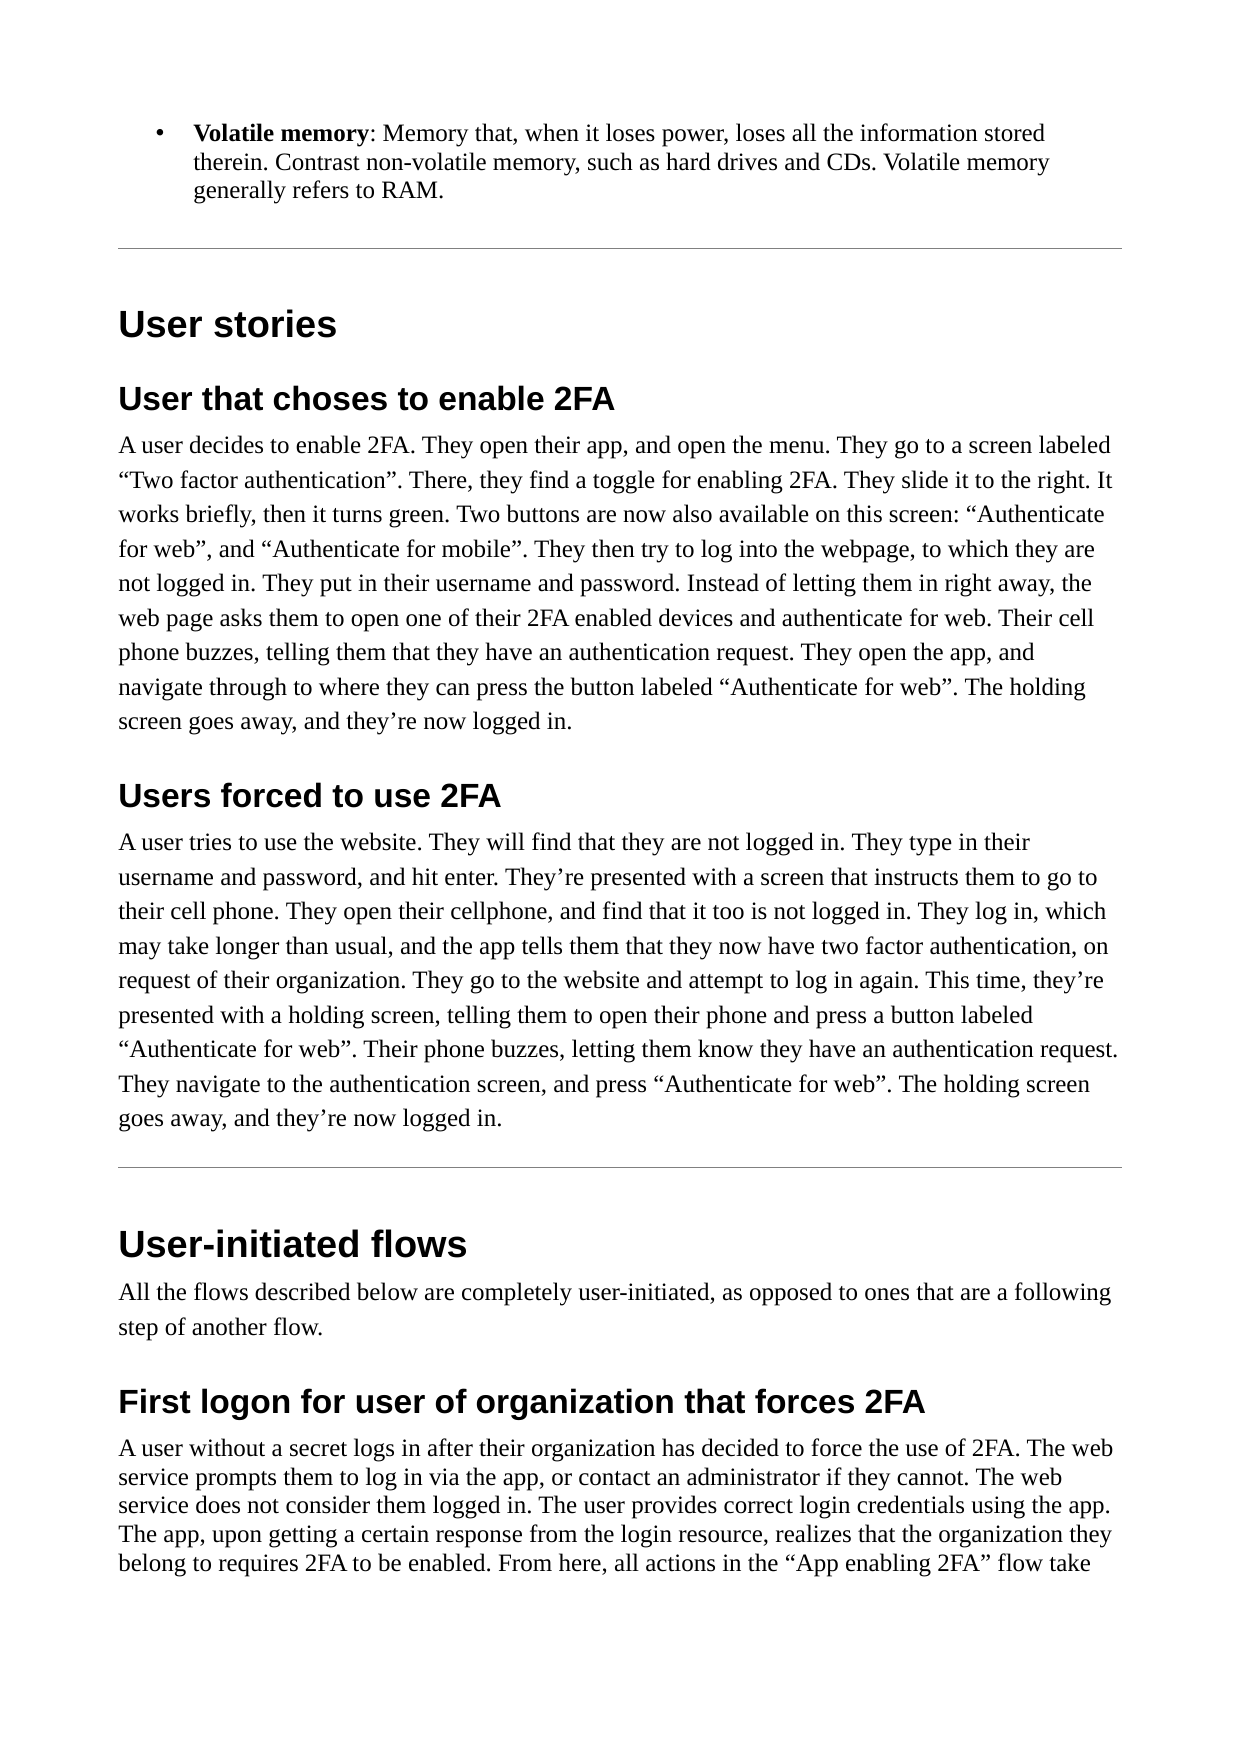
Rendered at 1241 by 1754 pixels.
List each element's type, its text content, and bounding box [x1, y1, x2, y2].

text A user tries to use the website. They will find that they are not logged in. They type in their username and password, and hit enter. They’re presented with a screen that instructs them to go to their cell phone. They open their cellphone, and find that it too is not logged in. They log in, which may take longer than usual, and the app tells them that they now have two factor authentication, on request of their organization. They go to the website and attempt to log in again. This time, they’re presented with a holding screen, telling them to open their phone and press a button labeled “Authenticate for web”. Their phone buzzes, letting them know they have an authentication request. They navigate to the authentication screen, and press “Authenticate for web”. The holding screen goes away, and they’re now logged in. [118, 827, 1122, 1132]
text All the flows described below are completely user-initiated, as opposed to ones that are a following step of another flow. [118, 1277, 1122, 1341]
subtitle First logon for user of organization that forces 2FA [118, 1382, 1122, 1421]
text A user decides to enable 2FA. They open their app, and open the menu. They go to a screen labeled “Two factor authentication”. There, they find a toggle for enabling 2FA. They slide it to the right. It works briefly, then it turns green. Two buttons are now also available on this screen: “Authenticate for web”, and “Authenticate for mobile”. They then try to log into the webpage, to which they are not logged in. They put in their username and password. Instead of letting them in right away, the web page asks them to open one of their 2FA enabled devices and authenticate for web. Their cell phone buzzes, telling them that they have an authentication request. They open the app, and navigate through to where they can press the button labeled “Authenticate for web”. The holding screen goes away, and they’re now logged in. [118, 430, 1122, 735]
subtitle Users forced to use 2FA [118, 776, 1122, 815]
subtitle User that choses to enable 2FA [118, 379, 1122, 418]
subtitle User stories [118, 302, 1122, 346]
subtitle User-initiated flows [118, 1221, 1122, 1265]
text A user without a secret logs in after their organization has decided to force the use of 2FA. The web service prompts them to log in via the app, or contact an administrator if they cannot. The web service does not consider them logged in. The user provides correct login credentials using the app. The app, upon getting a certain response from the login resource, realizes that the organization they belong to requires 2FA to be enabled. From here, all actions in the “App enabling 2FA” flow take [118, 1433, 1122, 1577]
list Volatile memory: Memory that, when it loses power, loses all the information stored therein. Contrast non-volatile memory, such as hard drives and CDs. Volatile memory generally refers to RAM. [156, 118, 1122, 204]
